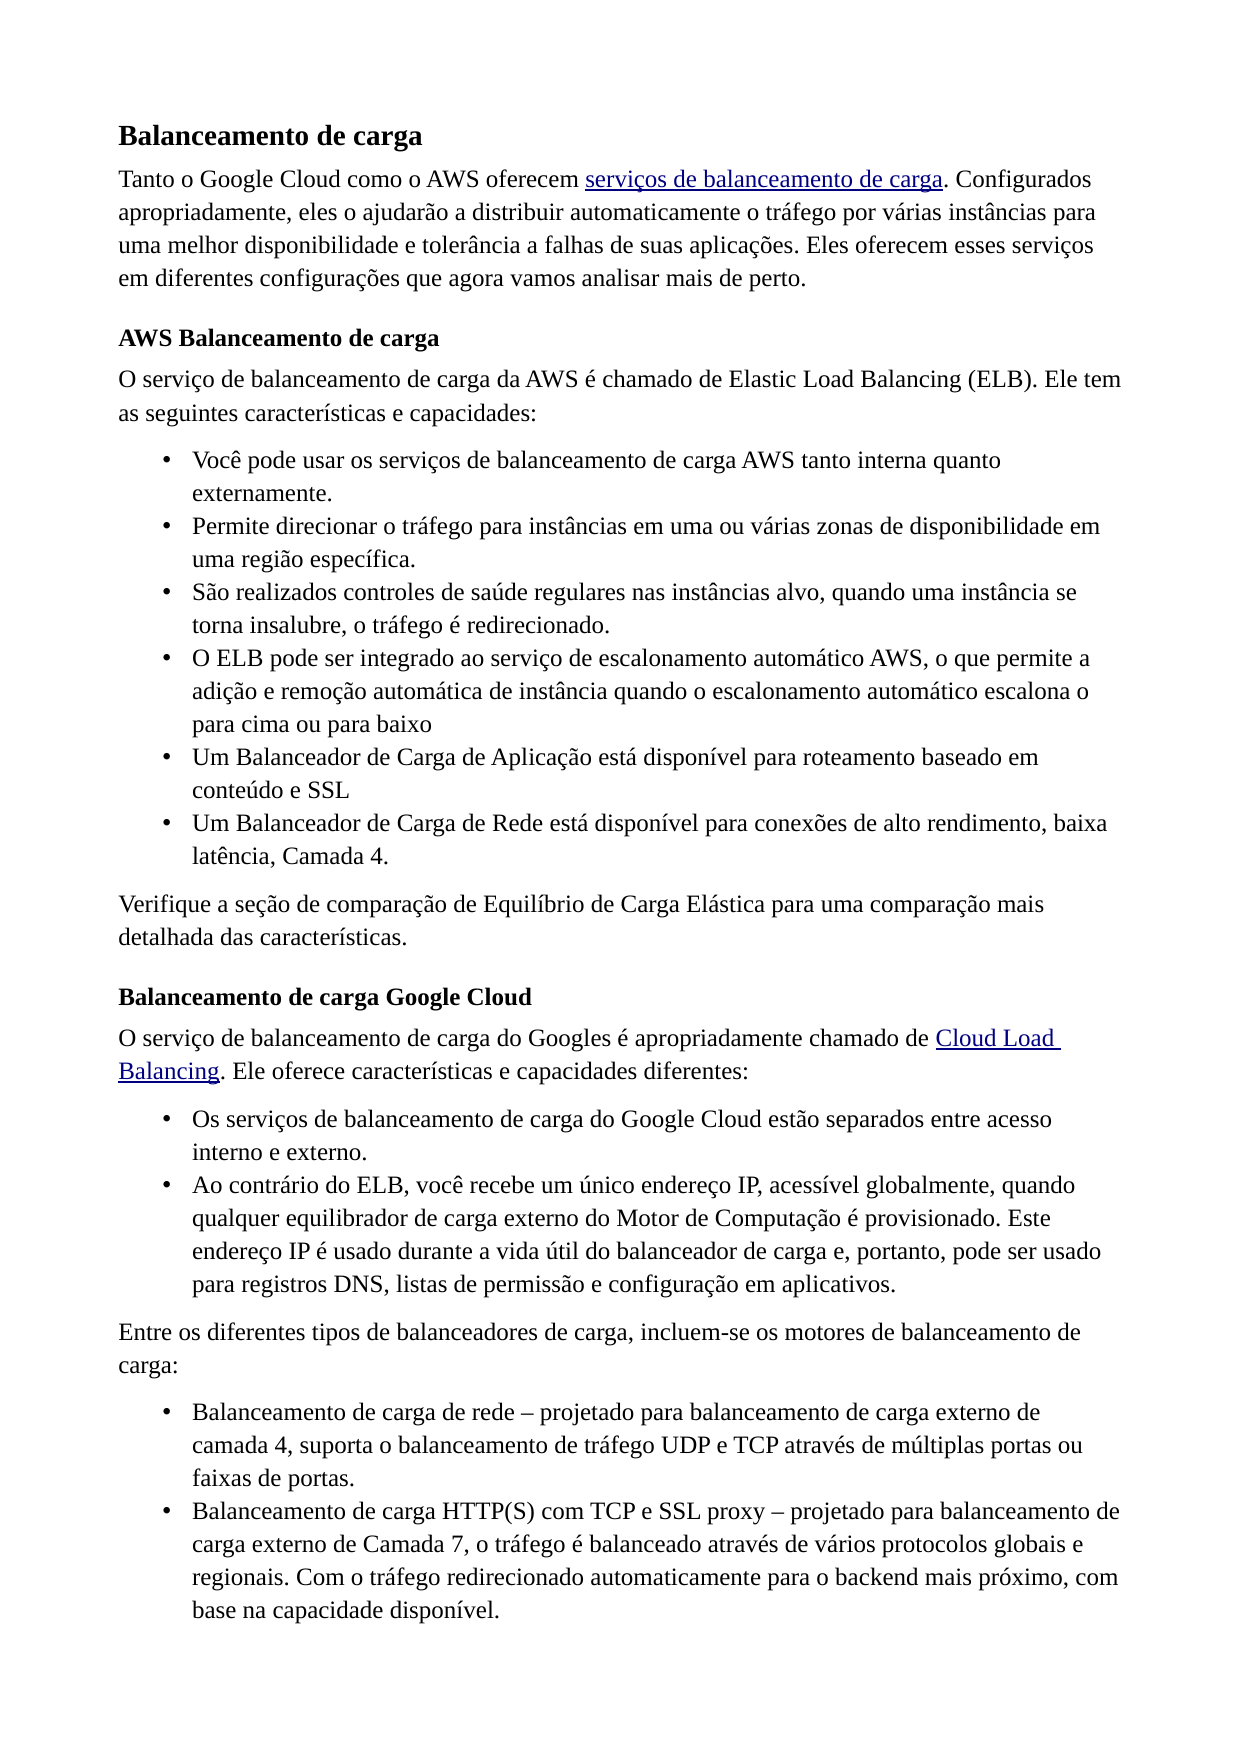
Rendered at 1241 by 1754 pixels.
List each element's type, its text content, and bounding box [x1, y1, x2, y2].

list Balanceamento de carga de rede – projetado para balanceamento de carga externo de camada 4, suporta o balanceamento de tráfego UDP e TCP através de múltiplas portas ou faixas de portas. [162, 1397, 1122, 1492]
subtitle AWS Balanceamento de carga [118, 323, 1122, 352]
list Um Balanceador de Carga de Rede está disponível para conexões de alto rendimento, baixa latência, Camada 4. [162, 808, 1122, 870]
list Balanceamento de carga HTTP(S) com TCP e SSL proxy – projetado para balanceamento de carga externo de Camada 7, o tráfego é balanceado através de vários protocolos globais e regionais. Com o tráfego redirecionado automaticamente para o backend mais próximo, com base na capacidade disponível. [162, 1496, 1122, 1624]
list Os serviços de balanceamento de carga do Google Cloud estão separados entre acesso interno e externo. [162, 1104, 1122, 1166]
text Tanto o Google Cloud como o AWS oferecem serviços de balanceamento de carga. Configurados apropriadamente, eles o ajudarão a distribuir automaticamente o tráfego por várias instâncias para uma melhor disponibilidade e tolerância a falhas de suas aplicações. Eles oferecem esses serviços em diferentes configurações que agora vamos analisar mais de perto. [118, 164, 1122, 292]
text Entre os diferentes tipos de balanceadores de carga, incluem-se os motores de balanceamento de carga: [118, 1317, 1122, 1378]
subtitle Balanceamento de carga Google Cloud [118, 982, 1122, 1011]
text O serviço de balanceamento de carga da AWS é chamado de Elastic Load Balancing (ELB). Ele tem as seguintes características e capacidades: [118, 364, 1122, 426]
list Permite direcionar o tráfego para instâncias em uma ou várias zonas de disponibilidade em uma região específica. [162, 511, 1122, 573]
list Ao contrário do ELB, você recebe um único endereço IP, acessível globalmente, quando qualquer equilibrador de carga externo do Motor de Computação é provisionado. Este endereço IP é usado durante a vida útil do balanceador de carga e, portanto, pode ser usado para registros DNS, listas de permissão e configuração em aplicativos. [162, 1170, 1122, 1298]
text O serviço de balanceamento de carga do Googles é apropriadamente chamado de Cloud Load Balancing. Ele oferece características e capacidades diferentes: [118, 1023, 1122, 1085]
list Você pode usar os serviços de balanceamento de carga AWS tanto interna quanto externamente. [162, 445, 1122, 507]
text Verifique a seção de comparação de Equilíbrio de Carga Elástica para uma comparação mais detalhada das características. [118, 889, 1122, 951]
list O ELB pode ser integrado ao serviço de escalonamento automático AWS, o que permite a adição e remoção automática de instância quando o escalonamento automático escalona o para cima ou para baixo [162, 643, 1122, 738]
list São realizados controles de saúde regulares nas instâncias alvo, quando uma instância se torna insalubre, o tráfego é redirecionado. [162, 577, 1122, 639]
subtitle Balanceamento de carga [118, 118, 1122, 152]
list Um Balanceador de Carga de Aplicação está disponível para roteamento baseado em conteúdo e SSL [162, 742, 1122, 804]
